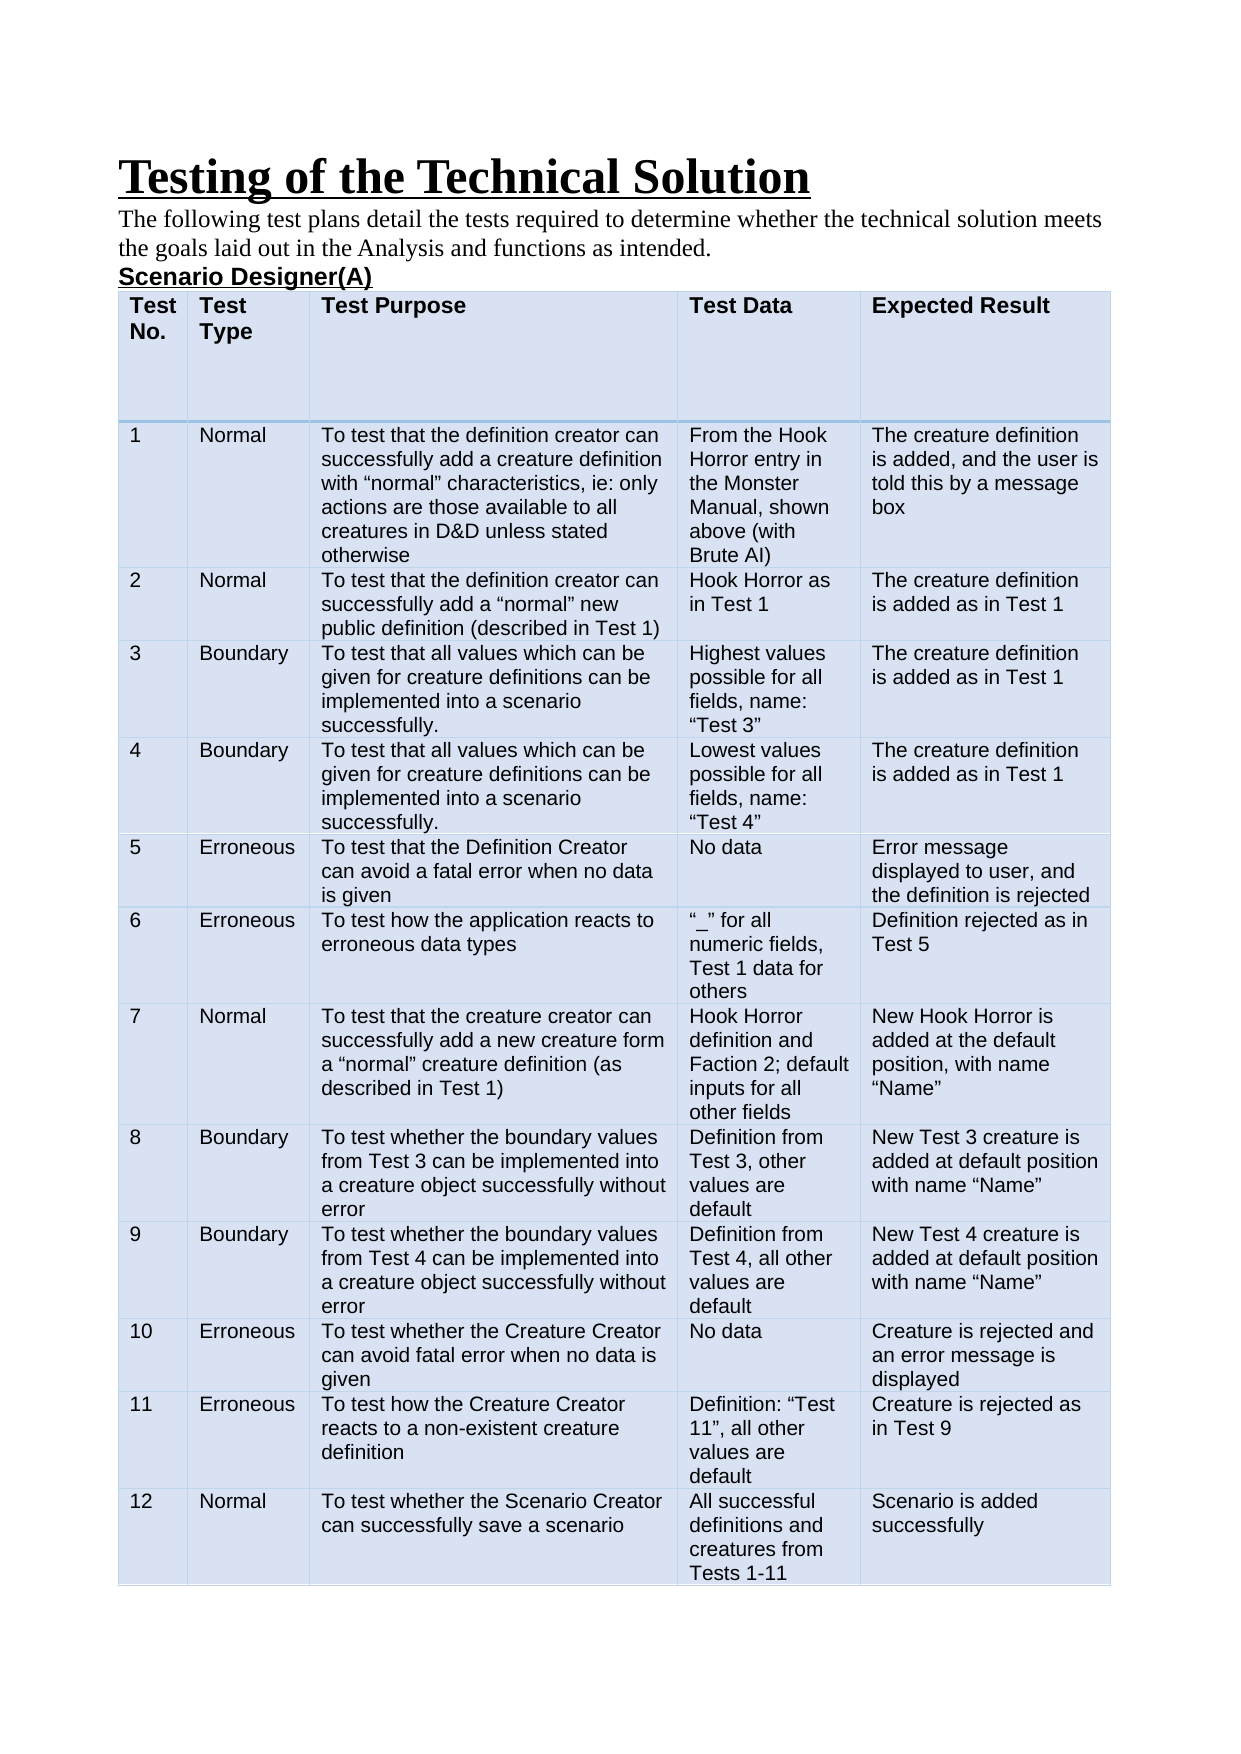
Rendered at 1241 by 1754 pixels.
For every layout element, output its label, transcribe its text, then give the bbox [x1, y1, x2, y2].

table_header Test Purpose [310, 292, 677, 420]
table_cell To test that the definition creator can successfully add a “normal” new public definition (described in Test 1) [310, 568, 677, 640]
table_cell New Test 3 creature is added at default position with name “Name” [861, 1125, 1110, 1221]
table_cell Definition from Test 3, other values are default [678, 1125, 860, 1221]
table_cell The creature definition is added as in Test 1 [861, 738, 1110, 833]
table_cell No data [678, 835, 860, 906]
table_cell Boundary [188, 1125, 309, 1221]
table_header Expected Result [861, 292, 1110, 420]
table_cell Creature is rejected and an error message is displayed [861, 1319, 1110, 1391]
table_cell Definition from Test 4, all other values are default [678, 1222, 860, 1318]
table_cell Boundary [188, 1222, 309, 1318]
table_cell Highest values possible for all fields, name: “Test 3” [678, 641, 860, 737]
table_cell New Hook Horror is added at the default position, with name “Name” [861, 1004, 1110, 1124]
table_cell No data [678, 1319, 860, 1391]
table_cell The creature definition is added as in Test 1 [861, 568, 1110, 640]
table_cell Hook Horror as in Test 1 [678, 568, 860, 640]
table_cell Scenario is added successfully [861, 1489, 1110, 1584]
table_cell Erroneous [188, 1319, 309, 1391]
table_cell 9 [119, 1222, 187, 1318]
table_cell 5 [119, 835, 187, 906]
table_cell 8 [119, 1125, 187, 1221]
table_cell Normal [188, 568, 309, 640]
table_cell 2 [119, 568, 187, 640]
table_cell Erroneous [188, 835, 309, 906]
table_cell 12 [119, 1489, 187, 1584]
table_cell Boundary [188, 641, 309, 737]
table_cell 10 [119, 1319, 187, 1391]
table_cell From the Hook Horror entry in the Monster Manual, shown above (with Brute AI) [678, 423, 860, 567]
table_cell The creature definition is added, and the user is told this by a message box [861, 423, 1110, 567]
table_cell To test how the application reacts to erroneous data types [310, 908, 677, 1003]
table_cell Normal [188, 423, 309, 567]
table_cell Hook Horror definition and Faction 2; default inputs for all other fields [678, 1004, 860, 1124]
table_cell To test whether the Creature Creator can avoid fatal error when no data is given [310, 1319, 677, 1391]
table_cell Boundary [188, 738, 309, 833]
table_cell 11 [119, 1392, 187, 1488]
table_cell Creature is rejected as in Test 9 [861, 1392, 1110, 1488]
table_cell 6 [119, 908, 187, 1003]
table_cell 1 [119, 423, 187, 567]
table_cell The creature definition is added as in Test 1 [861, 641, 1110, 737]
table_cell To test how the Creature Creator reacts to a non-existent creature definition [310, 1392, 677, 1488]
table_cell “_” for all numeric fields, Test 1 data for others [678, 908, 860, 1003]
table_cell To test whether the Scenario Creator can successfully save a scenario [310, 1489, 677, 1584]
table_cell Definition: “Test 11”, all other values are default [678, 1392, 860, 1488]
text The following test plans detail the tests required to determine whether the technical solution meets the goals laid out in the Analysis and functions as intended. [118, 204, 1122, 262]
table_cell Normal [188, 1004, 309, 1124]
table_cell Erroneous [188, 908, 309, 1003]
table_cell To test that all values which can be given for creature definitions can be implemented into a scenario successfully. [310, 738, 677, 833]
table_cell 4 [119, 738, 187, 833]
table_cell All successful definitions and creatures from Tests 1-11 [678, 1489, 860, 1584]
table_cell Lowest values possible for all fields, name: “Test 4” [678, 738, 860, 833]
table_header Test No. [119, 292, 187, 420]
text Testing of the Technical Solution [118, 147, 1122, 204]
table_cell To test that the definition creator can successfully add a creature definition with “normal” characteristics, ie: only actions are those available to all creatures in D&D unless stated otherwise [310, 423, 677, 567]
table_cell To test whether the boundary values from Test 4 can be implemented into a creature object successfully without error [310, 1222, 677, 1318]
table_header Test Data [678, 292, 860, 420]
table_header Test Type [188, 292, 309, 420]
table_cell Error message displayed to user, and the definition is rejected [861, 835, 1110, 906]
table_cell To test whether the boundary values from Test 3 can be implemented into a creature object successfully without error [310, 1125, 677, 1221]
table_cell Normal [188, 1489, 309, 1584]
table_cell New Test 4 creature is added at default position with name “Name” [861, 1222, 1110, 1318]
text Scenario Designer(A) [118, 262, 1122, 291]
table_cell Definition rejected as in Test 5 [861, 908, 1110, 1003]
table_cell To test that the Definition Creator can avoid a fatal error when no data is given [310, 835, 677, 906]
table_cell To test that the creature creator can successfully add a new creature form a “normal” creature definition (as described in Test 1) [310, 1004, 677, 1124]
table_cell 3 [119, 641, 187, 737]
table_cell 7 [119, 1004, 187, 1124]
table_cell To test that all values which can be given for creature definitions can be implemented into a scenario successfully. [310, 641, 677, 737]
table_cell Erroneous [188, 1392, 309, 1488]
